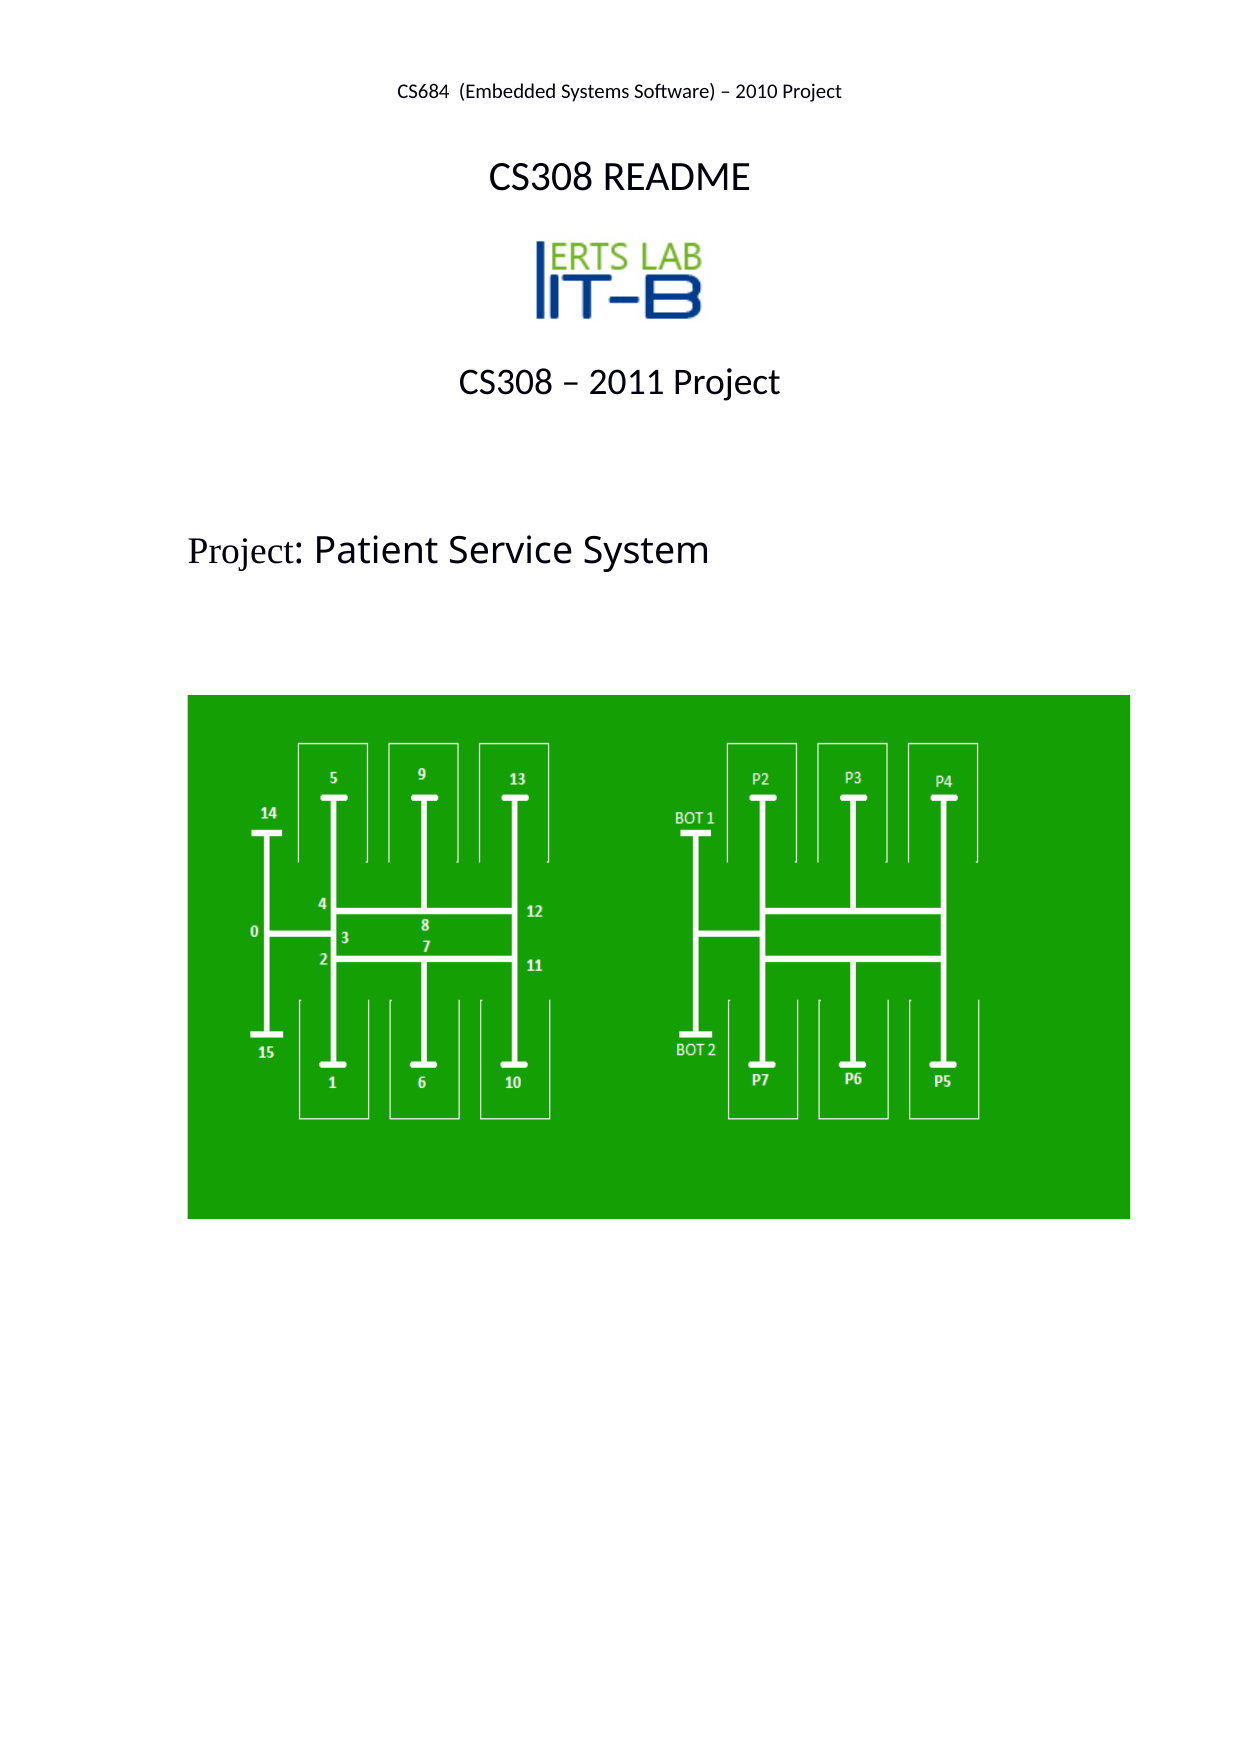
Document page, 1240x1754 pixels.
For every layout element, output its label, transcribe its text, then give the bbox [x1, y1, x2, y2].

picture [187, 695, 1130, 1219]
text CS308 – 2011 Project [187, 358, 1052, 404]
text CS308 README [187, 150, 1052, 201]
text Project: Patient Service System [187, 524, 1052, 575]
picture [512, 221, 727, 338]
